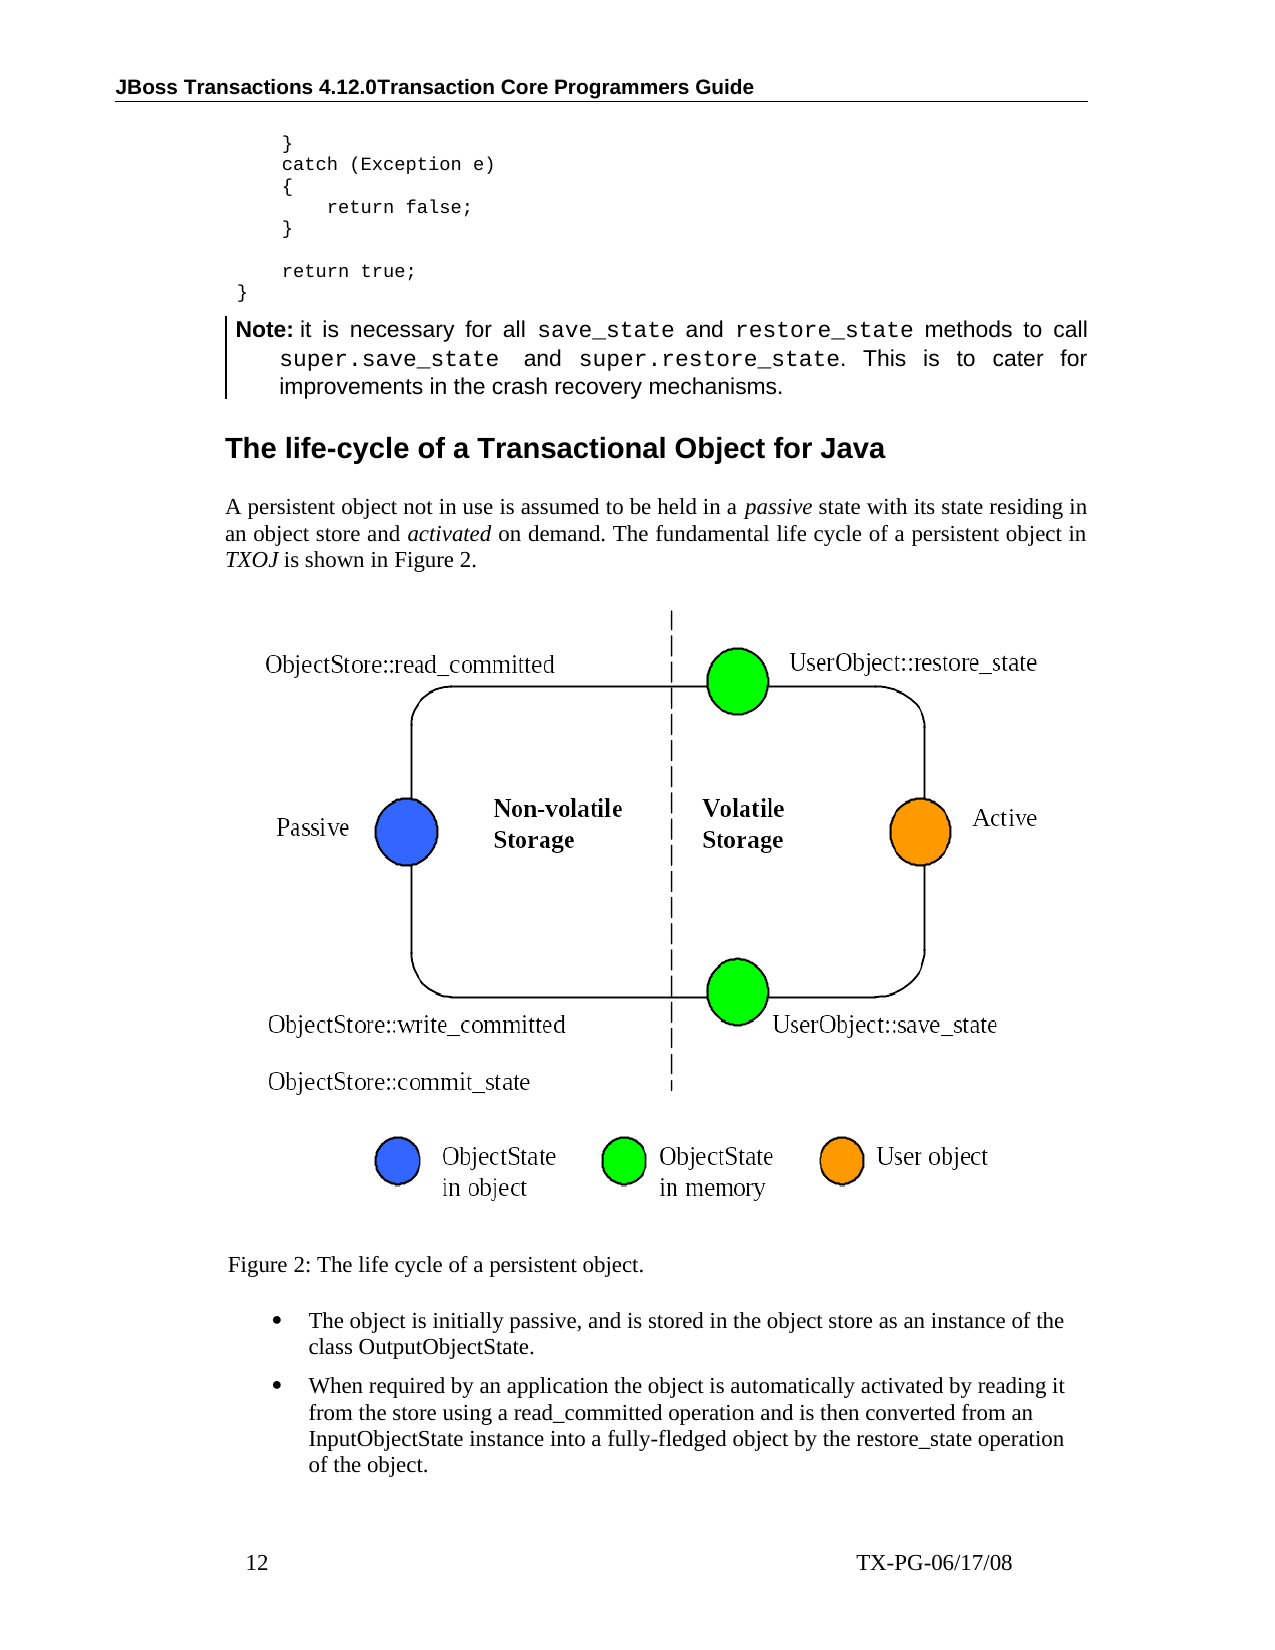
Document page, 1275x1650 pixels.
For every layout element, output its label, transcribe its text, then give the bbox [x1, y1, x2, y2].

text Figure 2: The life cycle of a persistent object. [228, 1251, 1088, 1278]
subtitle The life-cycle of a Transactional Object for Java [225, 431, 1088, 464]
list The object is initially passive, and is stored in the object store as an instance of the class OutputObjectState. [273, 1307, 1088, 1360]
text A persistent object not in use is assumed to be held in a passive state with its state residing in an object store and activated on demand. The fundamental life cycle of a persistent object in TXOJ is shown in Figure 2. [225, 493, 1088, 572]
list When required by an application the object is automatically activated by reading it from the store using a read_committed operation and is then converted from an InputObjectState instance into a fully-fledged object by the restore_state operation of the object. [273, 1372, 1088, 1478]
list it is necessary for all save_state and restore_state methods to call super.save_state and super.restore_state. This is to cater for improvements in the crash recovery mechanisms. [227, 316, 1088, 399]
text } catch (Exception e) { return false; } return true; } [237, 134, 1088, 304]
